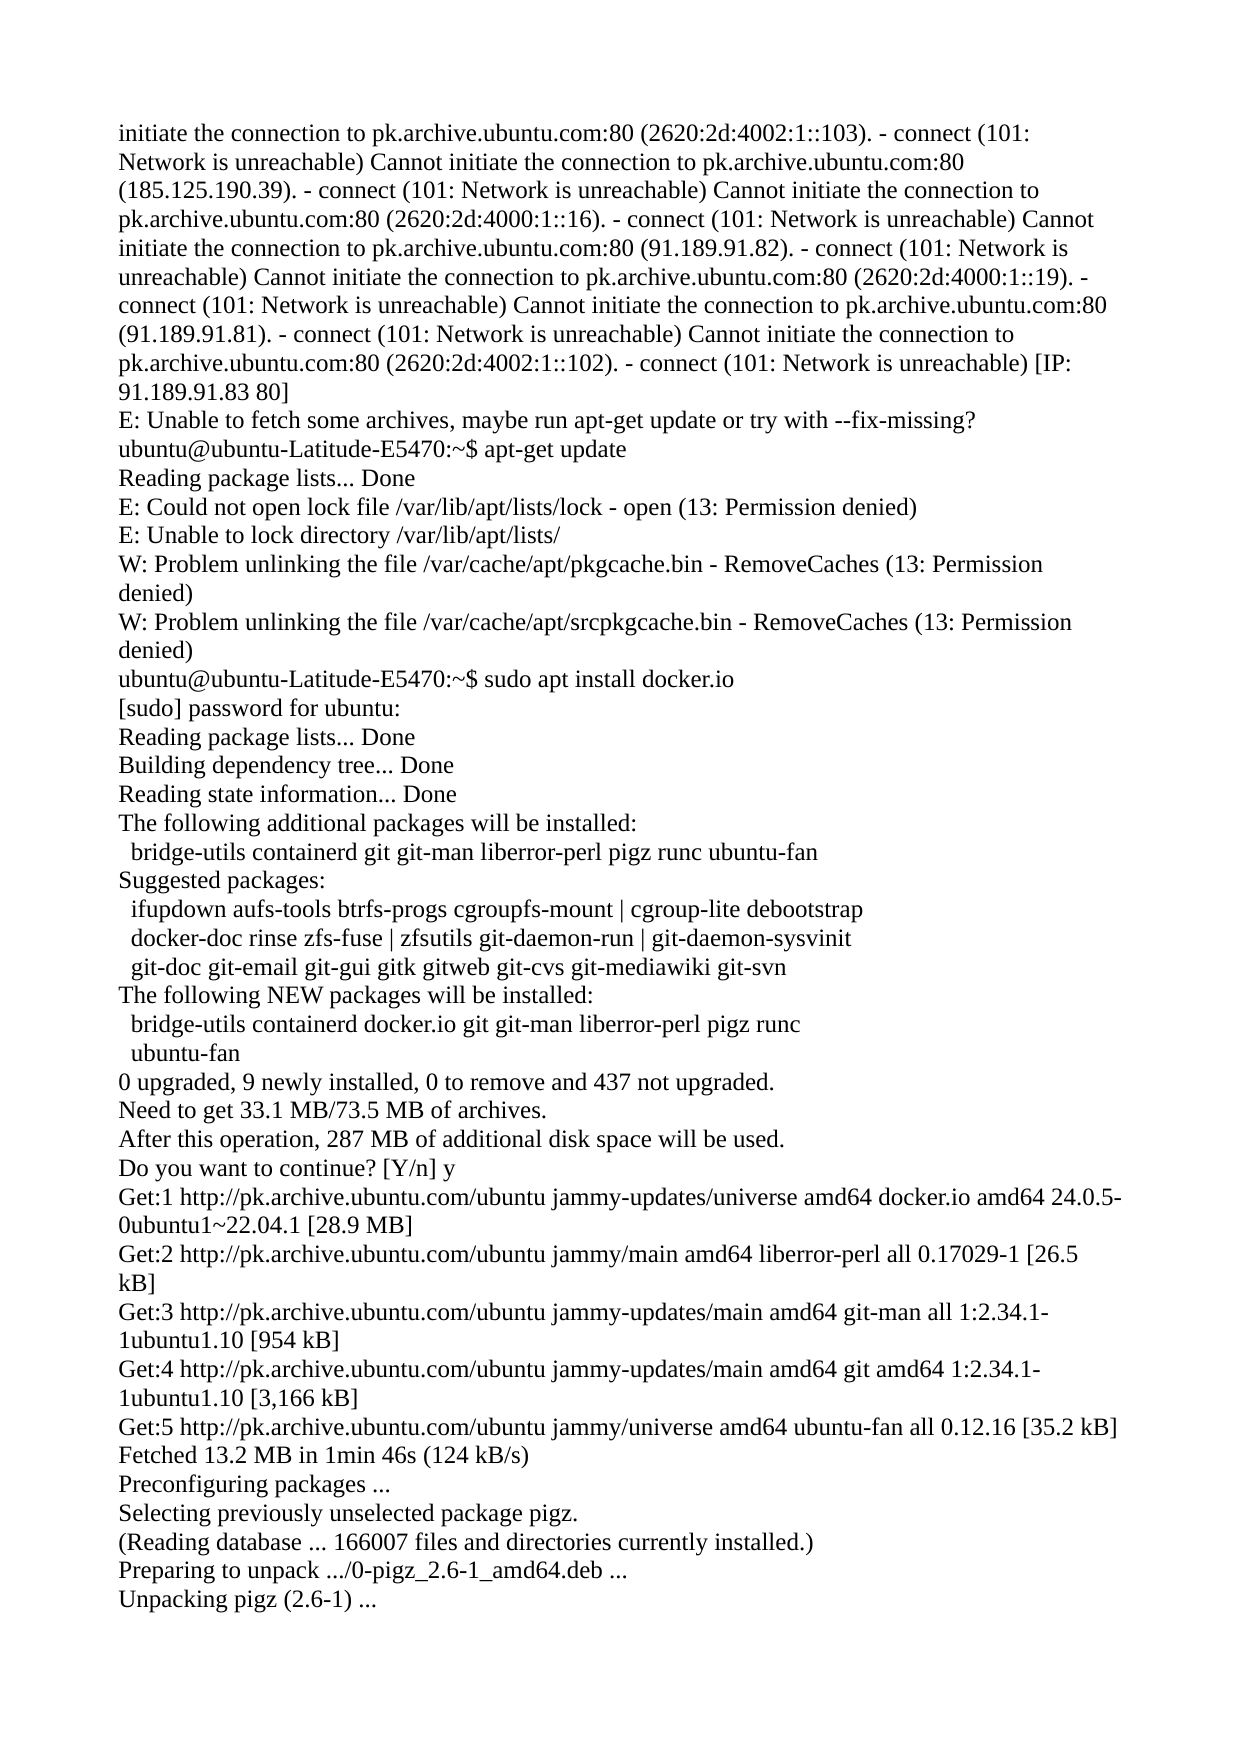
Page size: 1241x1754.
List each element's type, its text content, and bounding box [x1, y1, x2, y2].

text Do you want to continue? [Y/n] y [118, 1153, 1122, 1182]
text The following additional packages will be installed: [118, 808, 1122, 837]
text Fetched 13.2 MB in 1min 46s (124 kB/s) [118, 1441, 1122, 1469]
text ifupdown aufs-tools btrfs-progs cgroupfs-mount | cgroup-lite debootstrap [118, 894, 1122, 923]
text Need to get 33.1 MB/73.5 MB of archives. [118, 1096, 1122, 1124]
text Reading package lists... Done [118, 463, 1122, 492]
text Suggested packages: [118, 866, 1122, 894]
text E: Unable to lock directory /var/lib/apt/lists/ [118, 521, 1122, 549]
text ubuntu-fan [118, 1038, 1122, 1067]
text docker-doc rinse zfs-fuse | zfsutils git-daemon-run | git-daemon-sysvinit [118, 923, 1122, 952]
text W: Problem unlinking the file /var/cache/apt/pkgcache.bin - RemoveCaches (13: Permission denied) [118, 549, 1122, 607]
text ubuntu@ubuntu-Latitude-E5470:~$ sudo apt install docker.io [118, 664, 1122, 693]
text initiate the connection to pk.archive.ubuntu.com:80 (2620:2d:4002:1::103). - connect (101: Network is unreachable) Cannot initiate the connection to pk.archive.ubuntu.com:80 (185.125.190.39). - connect (101: Network is unreachable) Cannot initiate the connection to pk.archive.ubuntu.com:80 (2620:2d:4000:1::16). - connect (101: Network is unreachable) Cannot initiate the connection to pk.archive.ubuntu.com:80 (91.189.91.82). - connect (101: Network is unreachable) Cannot initiate the connection to pk.archive.ubuntu.com:80 (2620:2d:4000:1::19). - connect (101: Network is unreachable) Cannot initiate the connection to pk.archive.ubuntu.com:80 (91.189.91.81). - connect (101: Network is unreachable) Cannot initiate the connection to pk.archive.ubuntu.com:80 (2620:2d:4002:1::102). - connect (101: Network is unreachable) [IP: 91.189.91.83 80] [118, 118, 1122, 406]
text 0 upgraded, 9 newly installed, 0 to remove and 437 not upgraded. [118, 1067, 1122, 1096]
text bridge-utils containerd docker.io git git-man liberror-perl pigz runc [118, 1009, 1122, 1038]
text Building dependency tree... Done [118, 751, 1122, 779]
text git-doc git-email git-gui gitk gitweb git-cvs git-mediawiki git-svn [118, 952, 1122, 981]
text Reading package lists... Done [118, 722, 1122, 751]
text ubuntu@ubuntu-Latitude-E5470:~$ apt-get update [118, 434, 1122, 463]
text E: Unable to fetch some archives, maybe run apt-get update or try with --fix-missing? [118, 406, 1122, 434]
text The following NEW packages will be installed: [118, 981, 1122, 1009]
text [sudo] password for ubuntu: [118, 693, 1122, 722]
text Unpacking pigz (2.6-1) ... [118, 1584, 1122, 1613]
text Reading state information... Done [118, 779, 1122, 808]
text Selecting previously unselected package pigz. [118, 1498, 1122, 1527]
text Get:3 http://pk.archive.ubuntu.com/ubuntu jammy-updates/main amd64 git-man all 1:2.34.1-1ubuntu1.10 [954 kB] [118, 1297, 1122, 1354]
text Preparing to unpack .../0-pigz_2.6-1_amd64.deb ... [118, 1556, 1122, 1584]
text W: Problem unlinking the file /var/cache/apt/srcpkgcache.bin - RemoveCaches (13: Permission denied) [118, 607, 1122, 664]
text Preconfiguring packages ... [118, 1469, 1122, 1498]
text Get:5 http://pk.archive.ubuntu.com/ubuntu jammy/universe amd64 ubuntu-fan all 0.12.16 [35.2 kB] [118, 1412, 1122, 1441]
text E: Could not open lock file /var/lib/apt/lists/lock - open (13: Permission denied) [118, 492, 1122, 521]
text Get:4 http://pk.archive.ubuntu.com/ubuntu jammy-updates/main amd64 git amd64 1:2.34.1-1ubuntu1.10 [3,166 kB] [118, 1354, 1122, 1412]
text After this operation, 287 MB of additional disk space will be used. [118, 1124, 1122, 1153]
text (Reading database ... 166007 files and directories currently installed.) [118, 1527, 1122, 1556]
text Get:1 http://pk.archive.ubuntu.com/ubuntu jammy-updates/universe amd64 docker.io amd64 24.0.5-0ubuntu1~22.04.1 [28.9 MB] [118, 1182, 1122, 1239]
text bridge-utils containerd git git-man liberror-perl pigz runc ubuntu-fan [118, 837, 1122, 866]
text Get:2 http://pk.archive.ubuntu.com/ubuntu jammy/main amd64 liberror-perl all 0.17029-1 [26.5 kB] [118, 1239, 1122, 1297]
